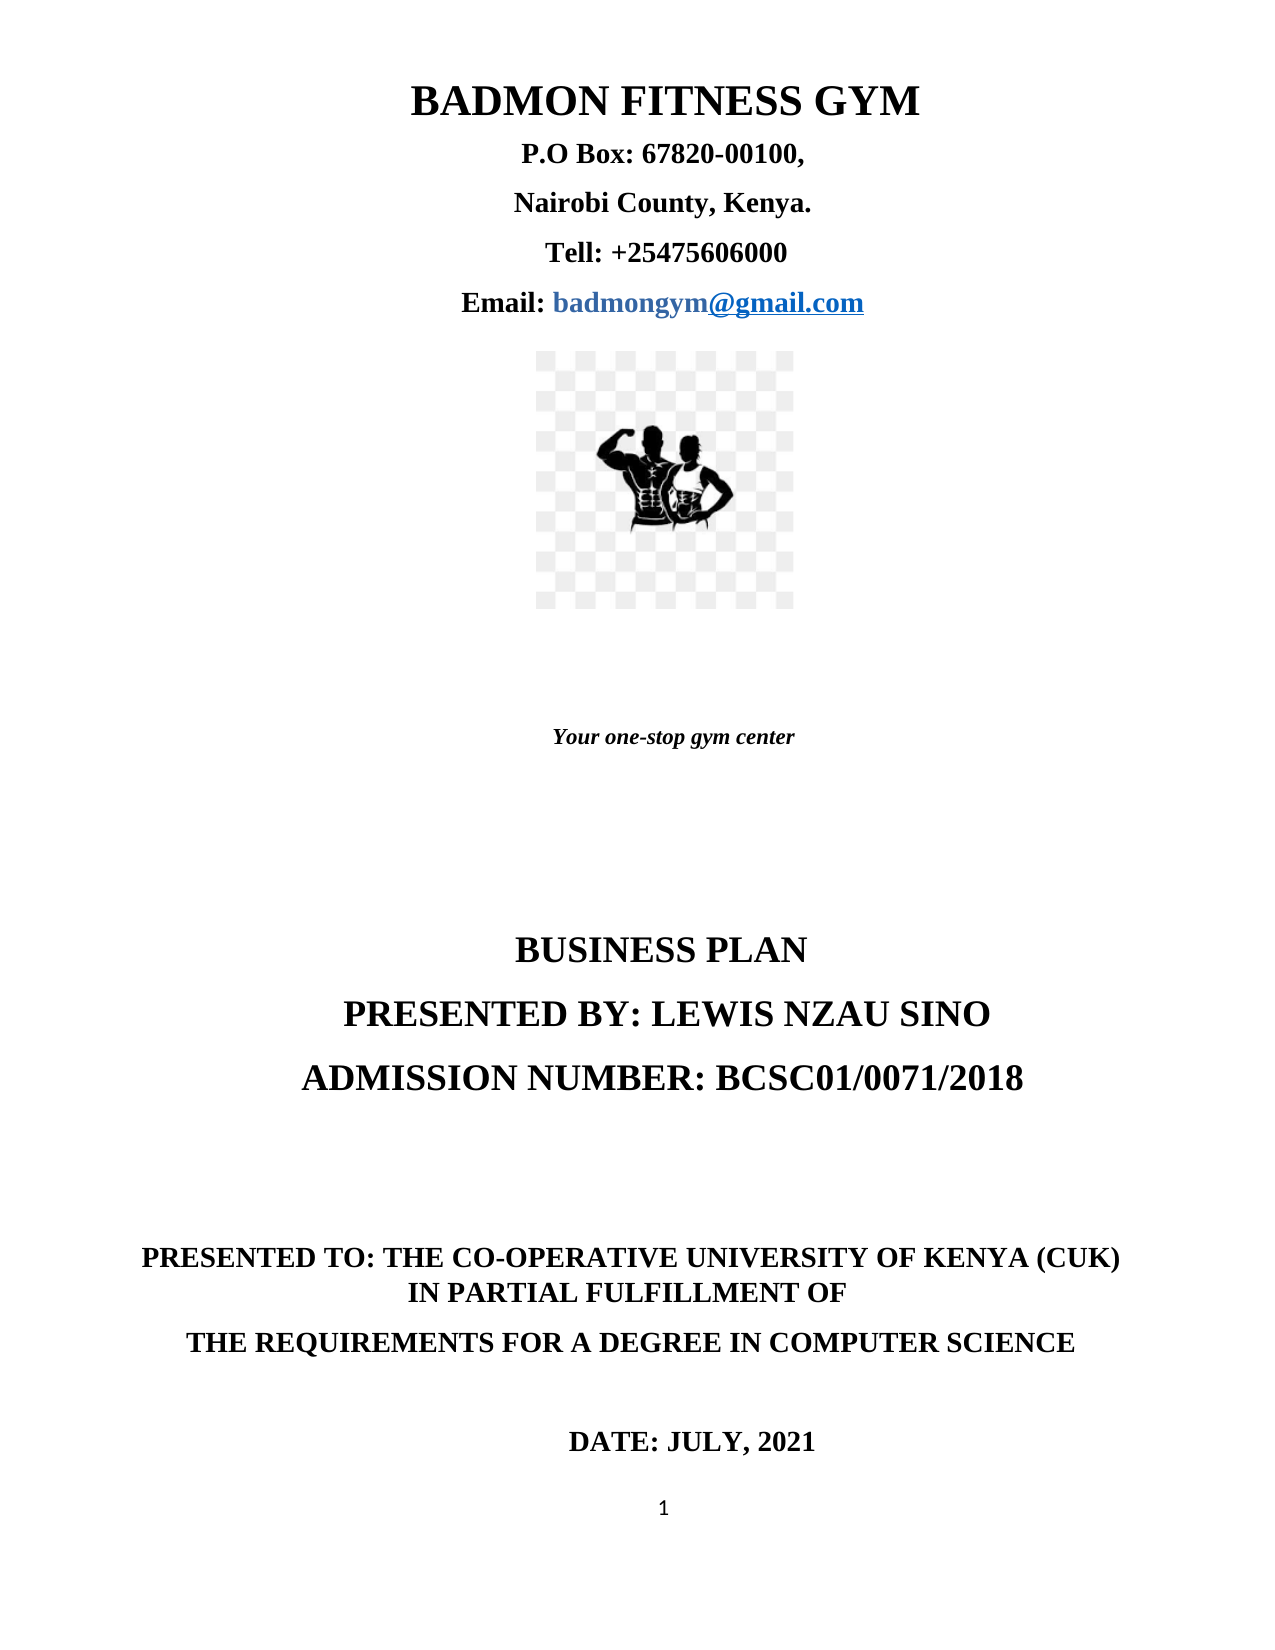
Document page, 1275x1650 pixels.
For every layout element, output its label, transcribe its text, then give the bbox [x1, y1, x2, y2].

text Nairobi County, Kenya. [145, 186, 1187, 219]
text Tell: +25475606000 [145, 235, 1187, 269]
text BADMON FITNESS GYM [144, 75, 1187, 125]
text PRESENTED BY: LEWIS NZAU SINO [147, 992, 1187, 1035]
text P.O Box: 67820-00100, [145, 136, 1180, 169]
text THE REQUIREMENTS FOR A DEGREE IN COMPUTER SCIENCE [123, 1325, 1139, 1359]
text ADMISSION NUMBER: BCSC01/0071/2018 [147, 1056, 1187, 1099]
text DATE: JULY, 2021 [204, 1424, 1187, 1458]
text PRESENTED TO: THE CO-OPERATIVE UNIVERSITY OF KENYA (CUK) IN PARTIAL FULFILLMENT OF [123, 1240, 1139, 1309]
picture [536, 351, 794, 609]
text Email: badmongym@gmail.com [145, 285, 1187, 318]
text BUSINESS PLAN [147, 928, 1185, 971]
text Your one-stop gym center [150, 723, 1187, 749]
